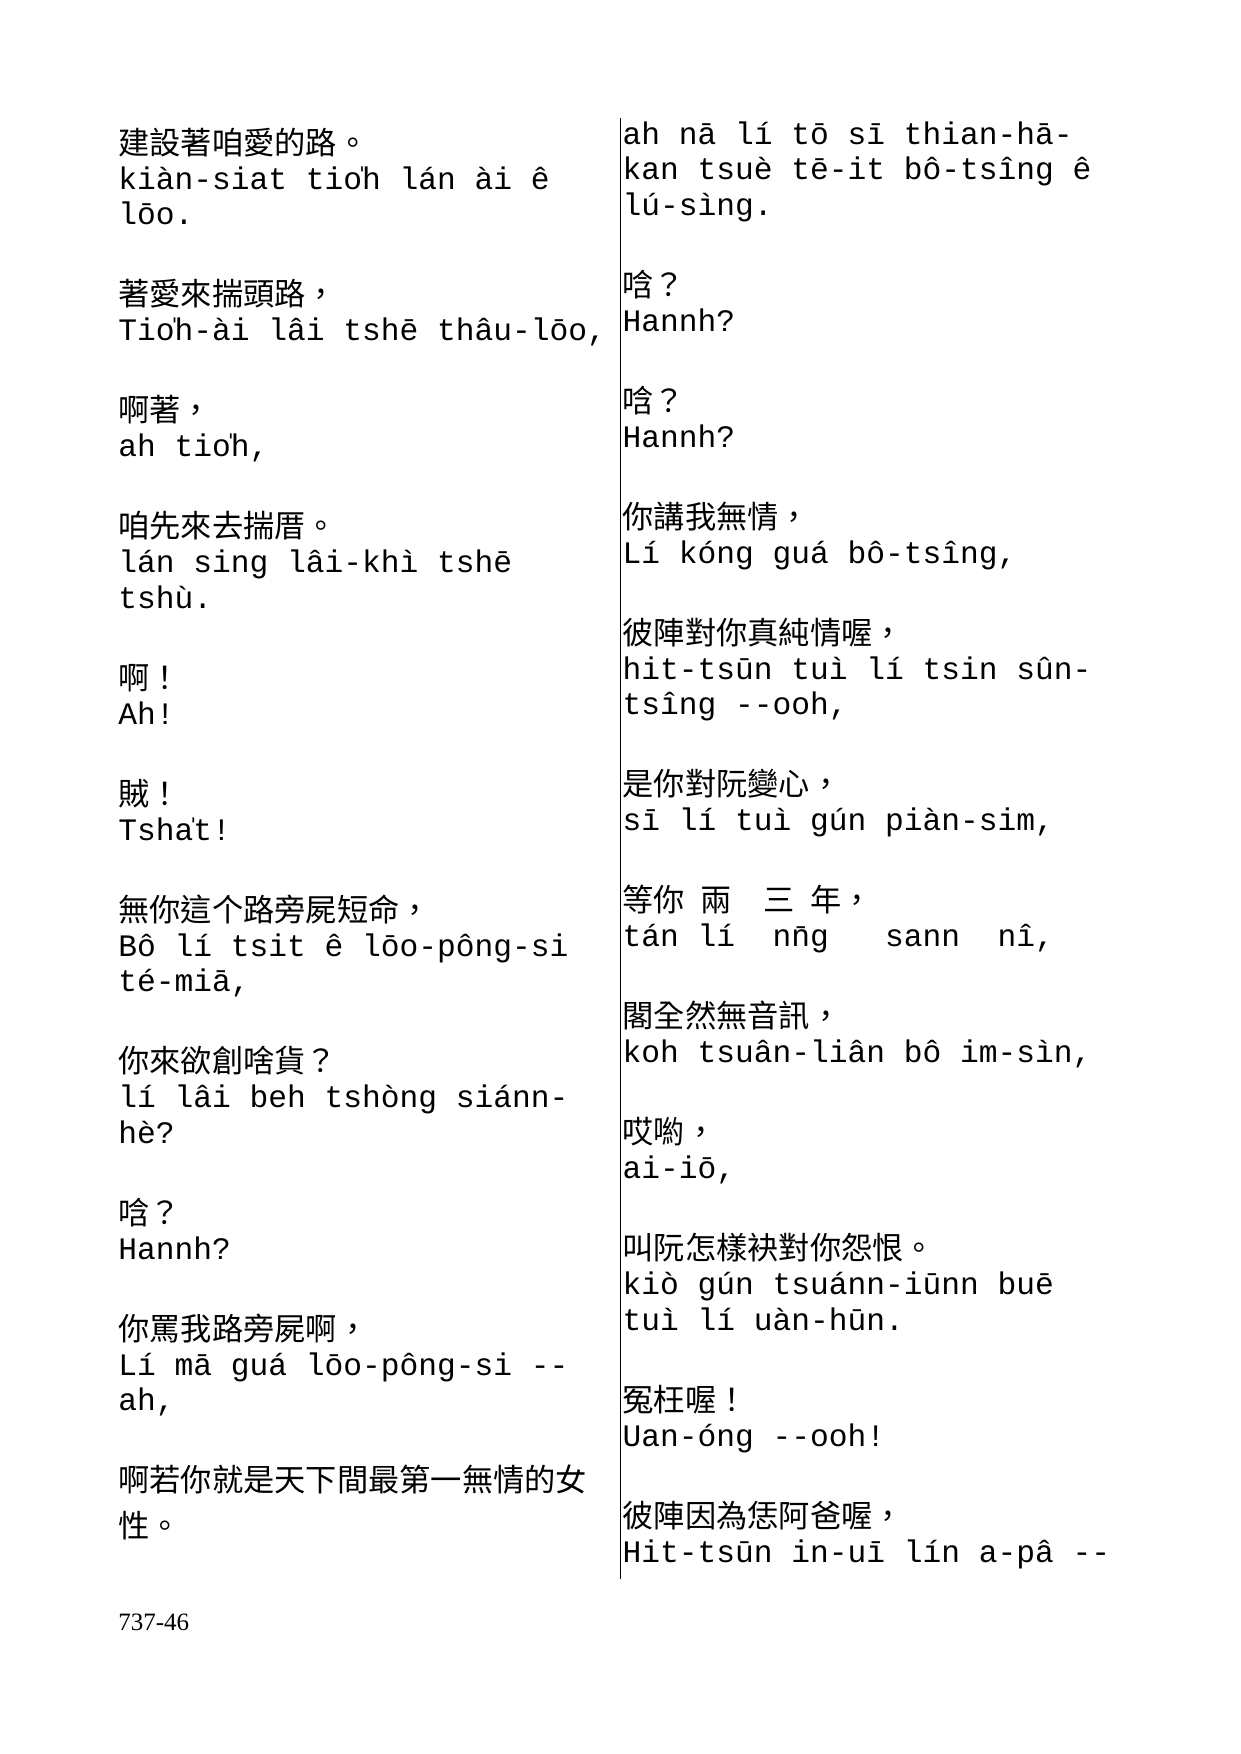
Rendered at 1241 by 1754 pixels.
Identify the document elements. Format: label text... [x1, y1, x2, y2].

text Hannh? [118, 1233, 618, 1269]
text ah nā lí tō sī thian-hā-kan tsuè tē-it bô-tsîng ê lú-sìng. [622, 118, 1122, 224]
text 無你這个路旁屍短命， [118, 885, 618, 930]
text 建設著咱愛的路。 [118, 118, 618, 163]
text 賊！ [118, 769, 618, 814]
text 你罵我路旁屍啊， [118, 1304, 618, 1349]
text 你講我無情， [622, 492, 1122, 537]
text 叫阮怎樣袂對你怨恨。 [622, 1223, 1122, 1269]
text tán lí nn̄g sann nî, [622, 921, 1122, 956]
text Ah! [118, 698, 618, 734]
text Hannh? [622, 305, 1122, 340]
text ah tio̍h, [118, 431, 618, 466]
text kiàn-siat tio̍h lán ài ê lōo. [118, 163, 618, 234]
text Hannh? [622, 421, 1122, 456]
text Tio̍h-ài lâi tshē thâu-lōo, [118, 315, 618, 350]
text Tsha̍t! [118, 814, 618, 850]
text 彼陣因為恁阿爸喔， [622, 1491, 1122, 1536]
text Lí kóng guá bô-tsîng, [622, 537, 1122, 572]
text lán sing lâi-khì tshē tshù. [118, 547, 618, 618]
text 閣全然無音訊， [622, 991, 1122, 1037]
text 唅？ [118, 1188, 618, 1233]
text Hit-tsūn in-uī lín a-pâ [622, 1536, 1122, 1572]
text 唅？ [622, 260, 1122, 305]
text koh tsuân-liân bô im-sìn, [622, 1037, 1122, 1072]
text 著愛來揣頭路， [118, 269, 618, 315]
text Uan-óng --ooh! [622, 1420, 1122, 1456]
text 唅？ [622, 376, 1122, 421]
text 哎喲， [622, 1107, 1122, 1153]
text 彼陣對你真純情喔， [622, 608, 1122, 653]
text sī lí tuì gún piàn-sim, [622, 804, 1122, 840]
text kiò gún tsuánn-iūnn buē tuì lí uàn-hūn. [622, 1269, 1122, 1339]
text 啊著， [118, 386, 618, 431]
text 冤枉喔！ [622, 1375, 1122, 1420]
text hit-tsūn tuì lí tsin sûn-tsîng --ooh, [622, 653, 1122, 724]
text 啊！ [118, 653, 618, 698]
text 是你對阮變心， [622, 759, 1122, 804]
text ai-iō, [622, 1153, 1122, 1188]
text lí lâi beh tshòng siánn-hè? [118, 1082, 618, 1153]
text 你來欲創啥貨？ [118, 1037, 618, 1082]
text Bô lí tsit ê lōo-pông-si té-miā, [118, 930, 618, 1001]
text 等你 兩 三 年， [622, 875, 1122, 921]
text 咱先來去揣厝。 [118, 502, 618, 547]
text Lí mā guá lōo-pông-si --ah, [118, 1349, 618, 1420]
text 啊若你就是天下間最第一無情的女性。 [118, 1456, 618, 1546]
